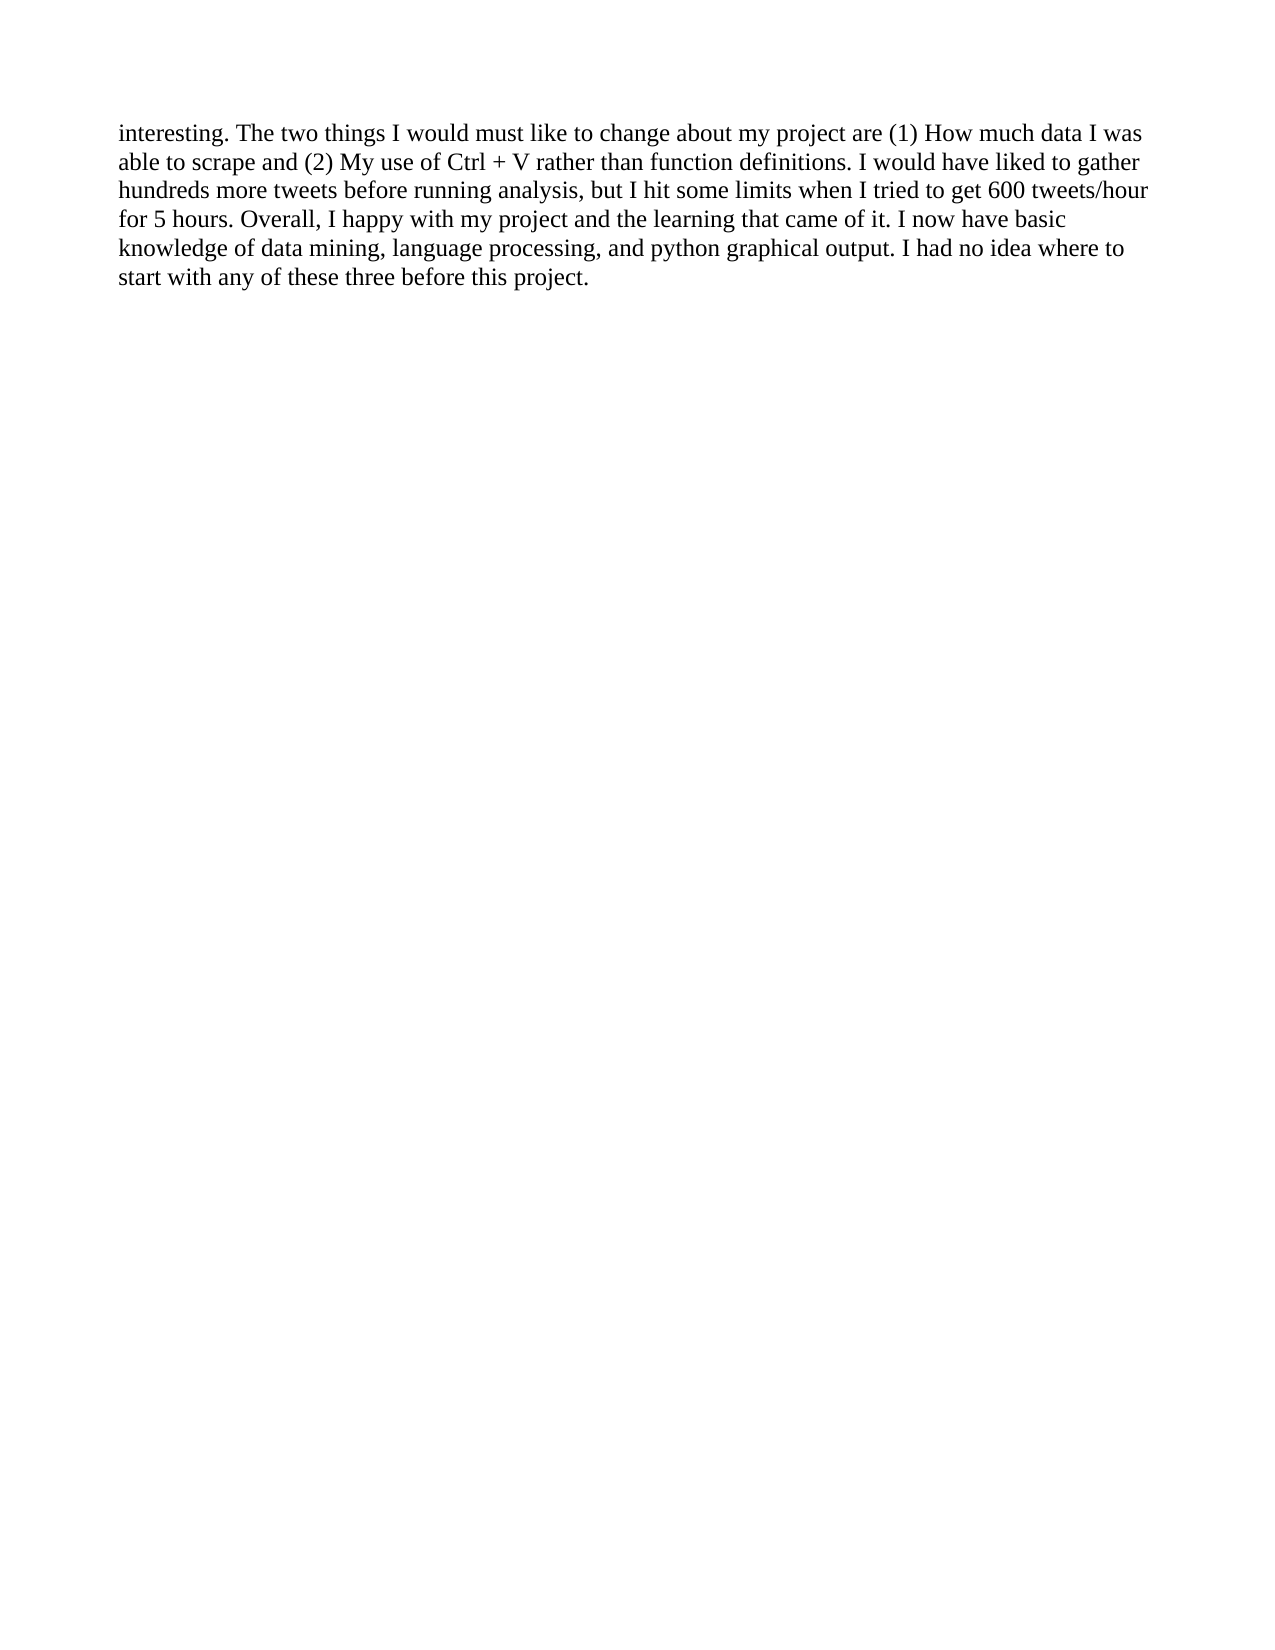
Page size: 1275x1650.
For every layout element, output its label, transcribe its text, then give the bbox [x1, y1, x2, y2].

text interesting. The two things I would must like to change about my project are (1) How much data I was able to scrape and (2) My use of Ctrl + V rather than function definitions. I would have liked to gather hundreds more tweets before running analysis, but I hit some limits when I tried to get 600 tweets/hour for 5 hours. Overall, I happy with my project and the learning that came of it. I now have basic knowledge of data mining, language processing, and python graphical output. I had no idea where to start with any of these three before this project. [118, 118, 1157, 291]
